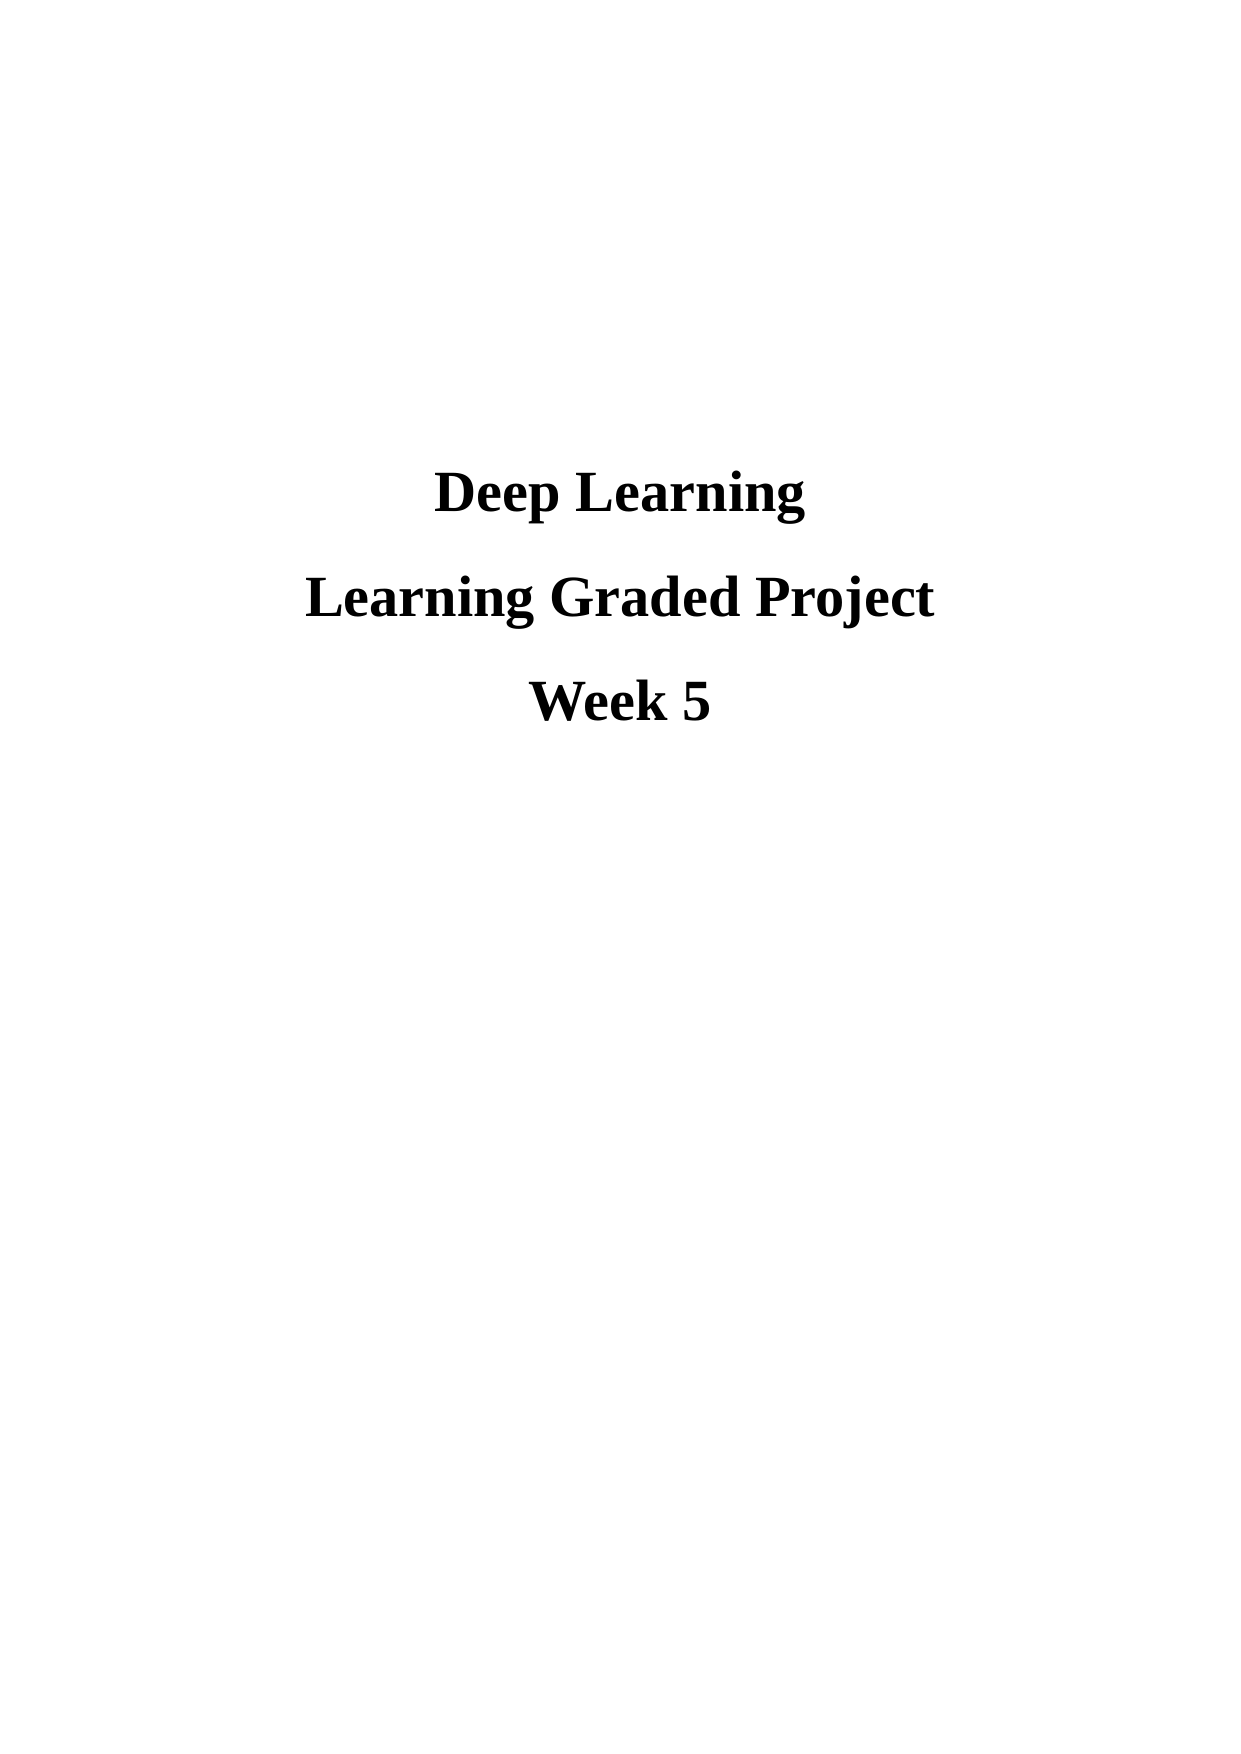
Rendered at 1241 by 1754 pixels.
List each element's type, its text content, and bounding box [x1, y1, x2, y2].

title Learning Graded Project [118, 561, 1122, 628]
title Deep Learning [118, 457, 1122, 524]
title Week 5 [118, 666, 1122, 733]
